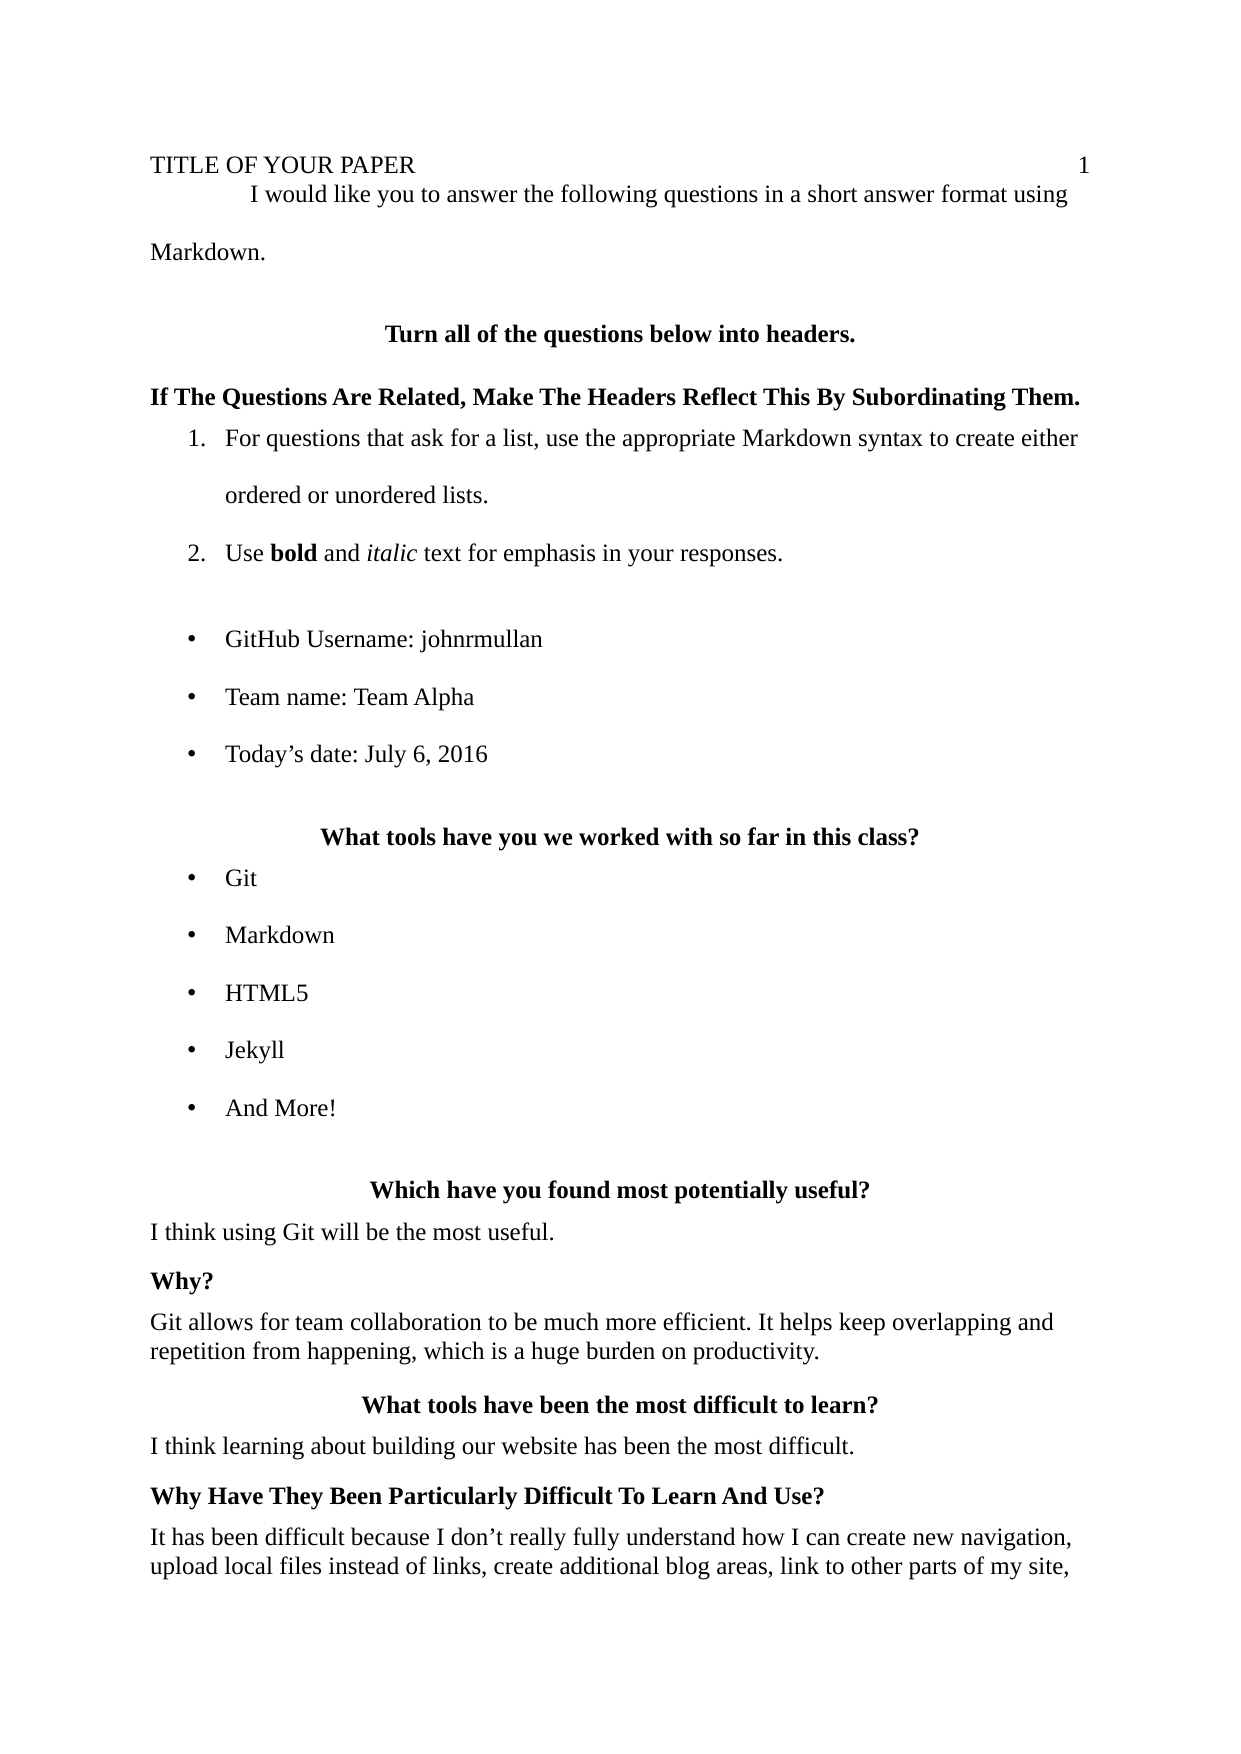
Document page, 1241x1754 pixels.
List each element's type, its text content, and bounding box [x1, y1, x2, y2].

subtitle If the questions are related, make the headers reflect this by subordinating them. [150, 382, 1090, 410]
list Today’s date: July 6, 2016 [187, 739, 1090, 768]
list Use bold and italic text for emphasis in your responses. [187, 538, 1090, 567]
subtitle Why? [150, 1266, 1090, 1295]
text It has been difficult because I don’t really fully understand how I can create new navigation, upload local files instead of links, create additional blog areas, link to other parts of my site, [150, 1522, 1090, 1579]
text I think using Git will be the most useful. [150, 1217, 1090, 1245]
list Git [187, 863, 1090, 892]
list For questions that ask for a list, use the appropriate Markdown syntax to create either ordered or unordered lists. [187, 423, 1090, 509]
list HTML5 [187, 978, 1090, 1007]
text I think learning about building our website has been the most difficult. [150, 1431, 1090, 1460]
subtitle Turn all of the questions below into headers. [150, 319, 1090, 348]
text Git allows for team collaboration to be much more efficient. It helps keep overlapping and repetition from happening, which is a huge burden on productivity. [150, 1307, 1090, 1365]
subtitle What tools have you we worked with so far in this class? [150, 822, 1090, 850]
list Markdown [187, 920, 1090, 949]
subtitle Which have you found most potentially useful? [150, 1175, 1090, 1204]
text I would like you to answer the following questions in a short answer format using Markdown. [150, 179, 1090, 266]
list Team name: Team Alpha [187, 682, 1090, 710]
subtitle Why have they been particularly difficult to learn and use? [150, 1481, 1090, 1509]
subtitle What tools have been the most difficult to learn? [150, 1390, 1090, 1419]
list GitHub Username: johnrmullan [187, 624, 1090, 653]
list Jekyll [187, 1035, 1090, 1064]
list And More! [187, 1093, 1090, 1122]
